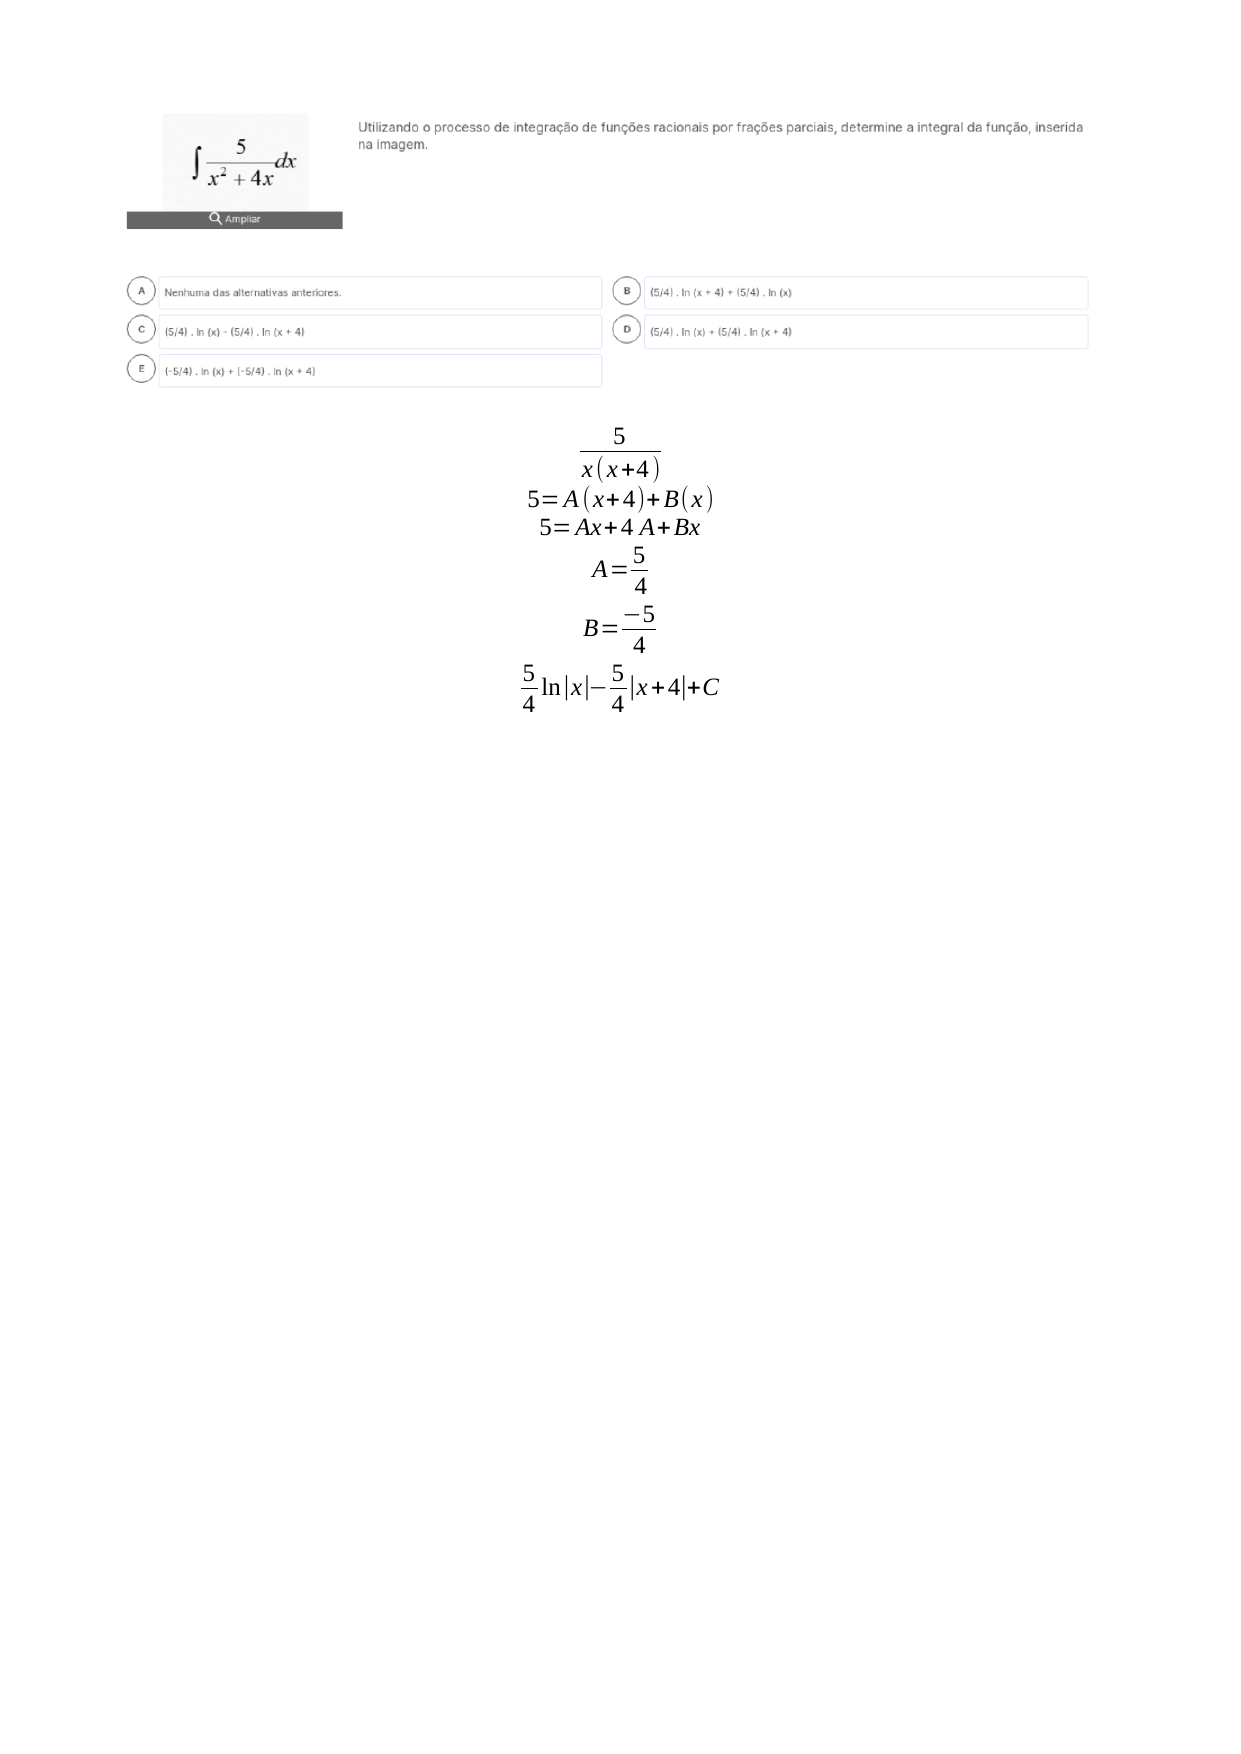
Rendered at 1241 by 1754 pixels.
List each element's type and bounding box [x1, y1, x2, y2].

picture [118, 105, 1123, 394]
